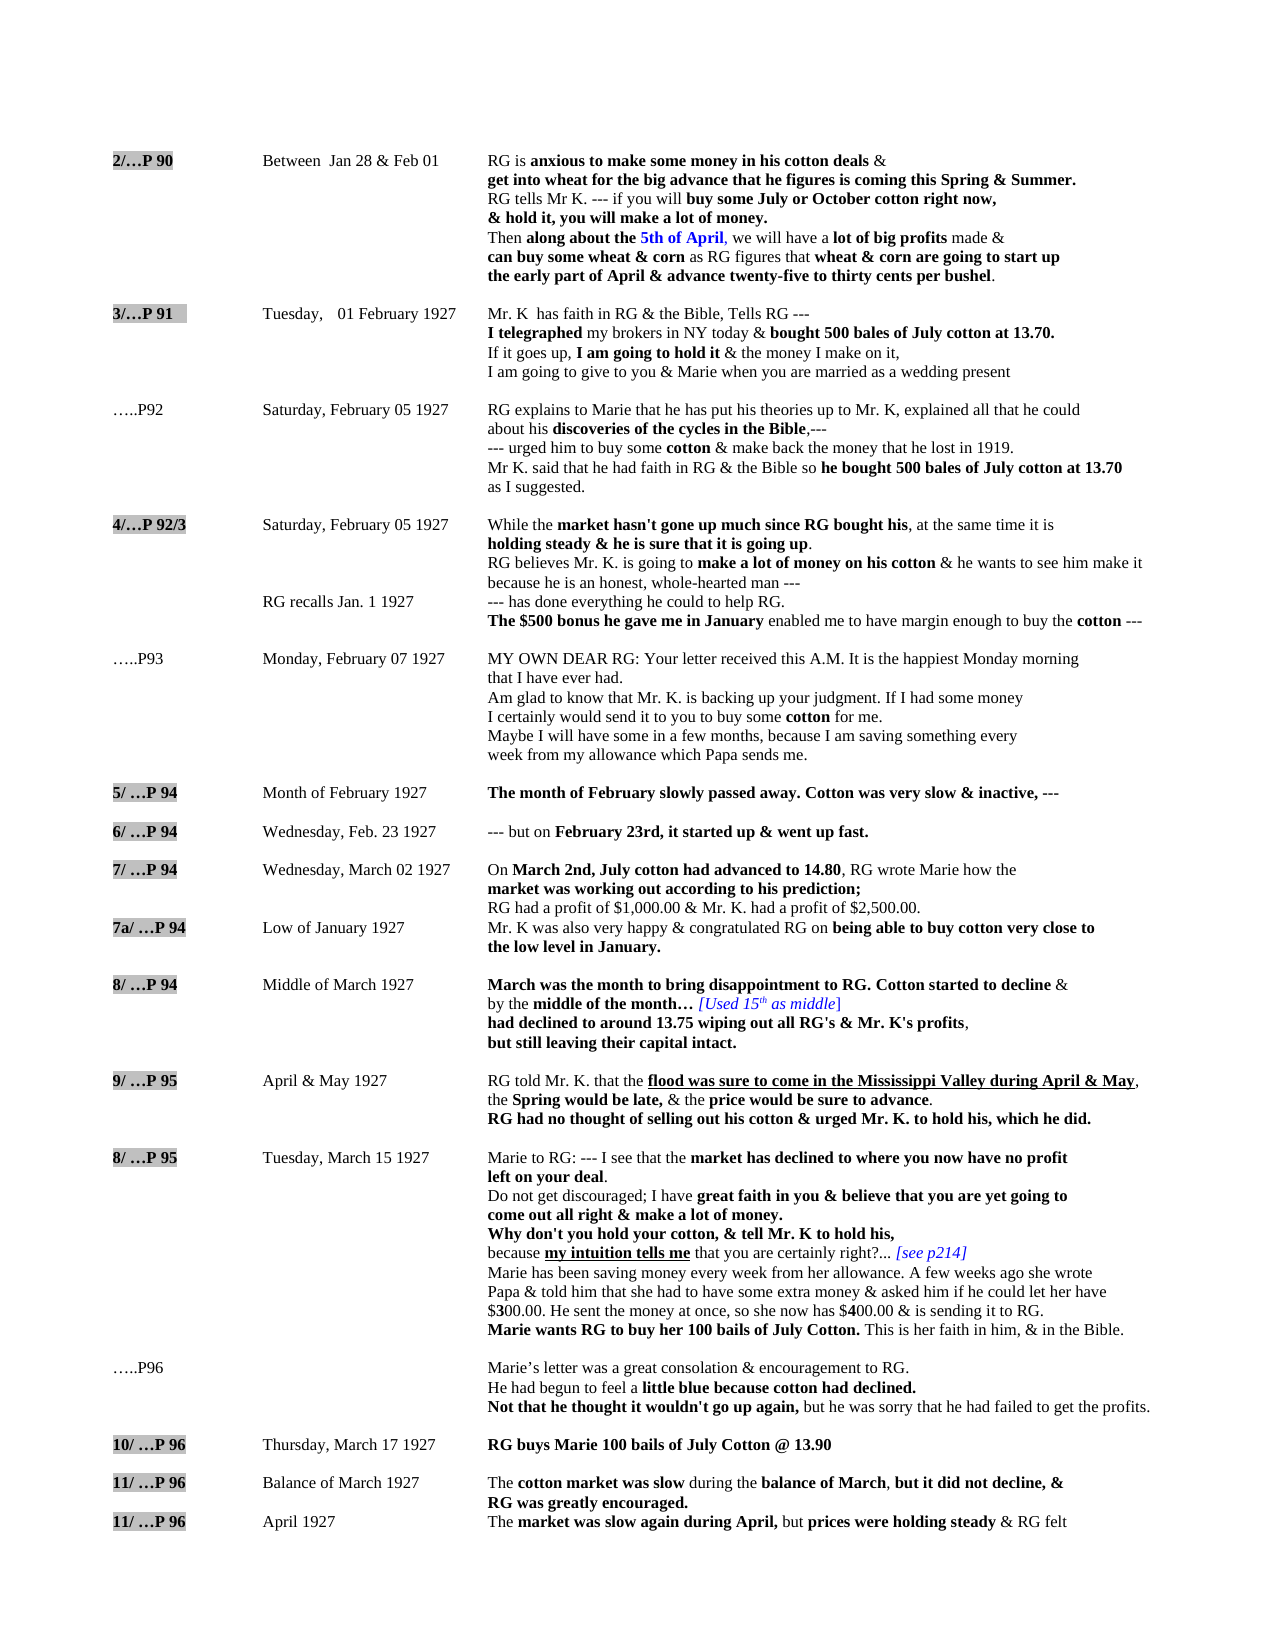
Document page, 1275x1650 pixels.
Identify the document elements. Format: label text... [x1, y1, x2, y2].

text can buy some wheat & corn as RG figures that wheat & corn are going to start up [412, 247, 1162, 266]
text about his discoveries of the cycles in the Bible,--- [112, 419, 1162, 438]
text I certainly would send it to you to buy some cotton for me. [412, 707, 1162, 726]
text 8/ …P 95 Tuesday, March 15 1927 Marie to RG: --- I see that the market has declined to where you now have no profit [112, 1147, 1162, 1167]
text If it goes up, I am going to hold it & the money I make on it, [412, 342, 1162, 362]
text holding steady & he is sure that it is going up. [112, 534, 1162, 553]
text by the middle of the month… [Used 15th as middle] [112, 994, 1162, 1013]
text RG tells Mr K. --- if you will buy some July or October cotton right now, [112, 189, 1162, 208]
text 9/ …P 95 April & May 1927 RG told Mr. K. that the flood was sure to come in the Mississippi Valley during April & May, [112, 1071, 1162, 1090]
text because my intuition tells me that you are certainly right?... [see p214] [412, 1243, 1162, 1262]
text Marie has been saving money every week from her allowance. A few weeks ago she wrote [412, 1262, 1162, 1282]
text Then along about the 5th of April, we will have a lot of big profits made & [412, 227, 1162, 247]
text 10/ …P 96 Thursday, March 17 1927 RG buys Marie 100 bails of July Cotton @ 13.90 [112, 1435, 1162, 1454]
text RG was greatly encouraged. [112, 1492, 1162, 1512]
text Am glad to know that Mr. K. is backing up your judgment. If I had some money [412, 687, 1162, 707]
text the low level in January. [112, 937, 1162, 956]
text Mr K. said that he had faith in RG & the Bible so he bought 500 bales of July cotton at 13.70 [412, 457, 1162, 477]
text Papa & told him that she had to have some extra money & asked him if he could let her have $300.00. He sent the money at once, so she now has $400.00 & is sending it to RG. [412, 1282, 1162, 1320]
text …..P93 Monday, February 07 1927 MY OWN DEAR RG: Your letter received this A.M. It is the happiest Monday morning [112, 649, 1162, 668]
text 3/…P 91 Tuesday, 01 February 1927 Mr. K has faith in RG & the Bible, Tells RG --- [112, 304, 1162, 323]
text 6/ …P 94 Wednesday, Feb. 23 1927 --- but on February 23rd, it started up & went up fast. [112, 822, 1162, 841]
text …..P96 Marie’s letter was a great consolation & encouragement to RG. [112, 1358, 1162, 1377]
text Marie wants RG to buy her 100 bails of July Cotton. This is her faith in him, & in the Bible. [412, 1320, 1162, 1339]
text RG believes Mr. K. is going to make a lot of money on his cotton & he wants to see him make it because he is an honest, whole-hearted man --- [487, 553, 1162, 592]
text the Spring would be late, & the price would be sure to advance. [112, 1090, 1162, 1109]
text the early part of April & advance twenty-five to thirty cents per bushel. [412, 266, 1162, 304]
text week from my allowance which Papa sends me. [412, 745, 1162, 764]
text Why don't you hold your cotton, & tell Mr. K to hold his, [412, 1224, 1162, 1243]
text 2/…P 90 Between Jan 28 & Feb 01 RG is anxious to make some money in his cotton deals & [112, 151, 1162, 170]
text 11/ …P 96 Balance of March 1927 The cotton market was slow during the balance of March, but it did not decline, & [112, 1473, 1162, 1492]
text Not that he thought it wouldn't go up again, but he was sorry that he had failed to get the profits. [412, 1397, 1162, 1416]
text 4/…P 92/3 Saturday, February 05 1927 While the market hasn't gone up much since RG bought his, at the same time it is [112, 515, 1162, 534]
text & hold it, you will make a lot of money. [112, 208, 1162, 227]
text as I suggested. [412, 477, 1162, 496]
text I telegraphed my brokers in NY today & bought 500 bales of July cotton at 13.70. [112, 323, 1162, 342]
text 8/ …P 94 Middle of March 1927 March was the month to bring disappointment to RG. Cotton started to decline & [112, 975, 1162, 994]
text …..P92 Saturday, February 05 1927 RG explains to Marie that he has put his theories up to Mr. K, explained all that he could [112, 400, 1162, 419]
text get into wheat for the big advance that he figures is coming this Spring & Summer. [112, 170, 1162, 189]
text 5/ …P 94 Month of February 1927 The month of February slowly passed away. Cotton was very slow & inactive, --- [112, 783, 1162, 802]
text The $500 bonus he gave me in January enabled me to have margin enough to buy the cotton --- [187, 611, 1162, 630]
text I am going to give to you & Marie when you are married as a wedding present [412, 362, 1162, 381]
text 7/ …P 94 Wednesday, March 02 1927 On March 2nd, July cotton had advanced to 14.80, RG wrote Marie how the [112, 860, 1162, 879]
text Do not get discouraged; I have great faith in you & believe that you are yet going to [112, 1186, 1162, 1205]
text He had begun to feel a little blue because cotton had declined. [112, 1377, 1162, 1397]
text 7a/ …P 94 Low of January 1927 Mr. K was also very happy & congratulated RG on being able to buy cotton very close to [112, 917, 1162, 937]
text left on your deal. [112, 1167, 1162, 1186]
text RG recalls Jan. 1 1927 --- has done everything he could to help RG. [187, 592, 1162, 611]
text that I have ever had. [112, 668, 1162, 687]
text RG had a profit of $1,000.00 & Mr. K. had a profit of $2,500.00. [112, 898, 1162, 917]
text market was working out according to his prediction; [112, 879, 1162, 898]
text but still leaving their capital intact. [412, 1032, 1162, 1052]
text RG had no thought of selling out his cotton & urged Mr. K. to hold his, which he did. [112, 1109, 1162, 1128]
text had declined to around 13.75 wiping out all RG's & Mr. K's profits, [412, 1013, 1162, 1032]
text --- urged him to buy some cotton & make back the money that he lost in 1919. [112, 438, 1162, 457]
text 11/ …P 96 April 1927 The market was slow again during April, but prices were holding steady & RG felt [112, 1512, 1162, 1531]
text Maybe I will have some in a few months, because I am saving something every [412, 726, 1162, 745]
text come out all right & make a lot of money. [112, 1205, 1162, 1224]
